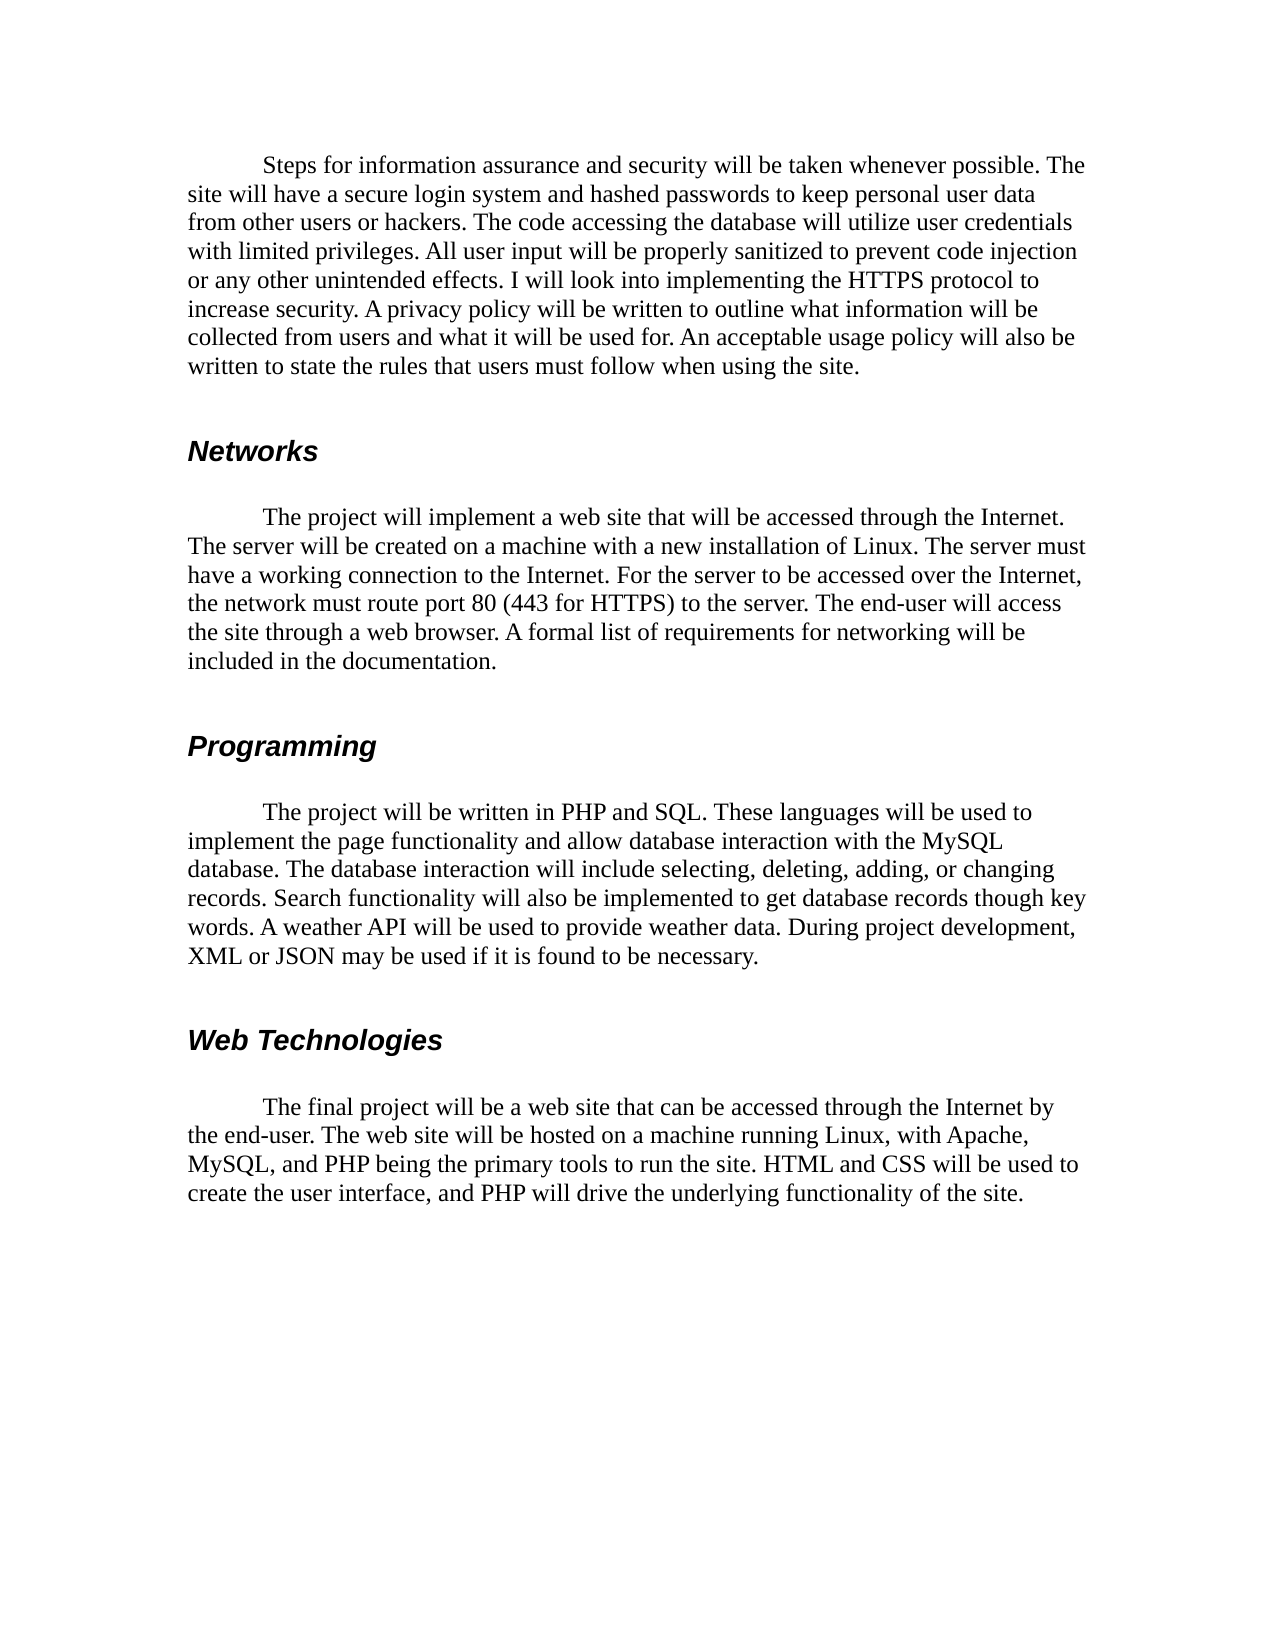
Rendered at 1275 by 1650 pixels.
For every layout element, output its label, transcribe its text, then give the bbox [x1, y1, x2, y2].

text Steps for information assurance and security will be taken whenever possible. The site will have a secure login system and hashed passwords to keep personal user data from other users or hackers. The code accessing the database will utilize user credentials with limited privileges. All user input will be properly sanitized to prevent code injection or any other unintended effects. I will look into implementing the HTTPS protocol to increase security. A privacy policy will be written to outline what information will be collected from users and what it will be used for. An acceptable usage policy will also be written to state the rules that users must follow when using the site. [187, 150, 1087, 380]
subtitle Networks [187, 434, 1087, 467]
subtitle Programming [187, 728, 1087, 762]
text The final project will be a web site that can be accessed through the Internet by the end-user. The web site will be hosted on a machine running Linux, with Apache, MySQL, and PHP being the primary tools to run the site. HTML and CSS will be used to create the user interface, and PHP will drive the underlying functionality of the site. [187, 1092, 1087, 1207]
text The project will be written in PHP and SQL. These languages will be used to implement the page functionality and allow database interaction with the MySQL database. The database interaction will include selecting, deleting, adding, or changing records. Search functionality will also be implemented to get database records though key words. A weather API will be used to provide weather data. During project development, XML or JSON may be used if it is found to be necessary. [187, 797, 1087, 969]
subtitle Web Technologies [187, 1023, 1087, 1057]
text The project will implement a web site that will be accessed through the Internet. The server will be created on a machine with a new installation of Linux. The server must have a working connection to the Internet. For the server to be accessed over the Internet, the network must route port 80 (443 for HTTPS) to the server. The end-user will access the site through a web browser. A formal list of requirements for networking will be included in the documentation. [187, 502, 1087, 675]
